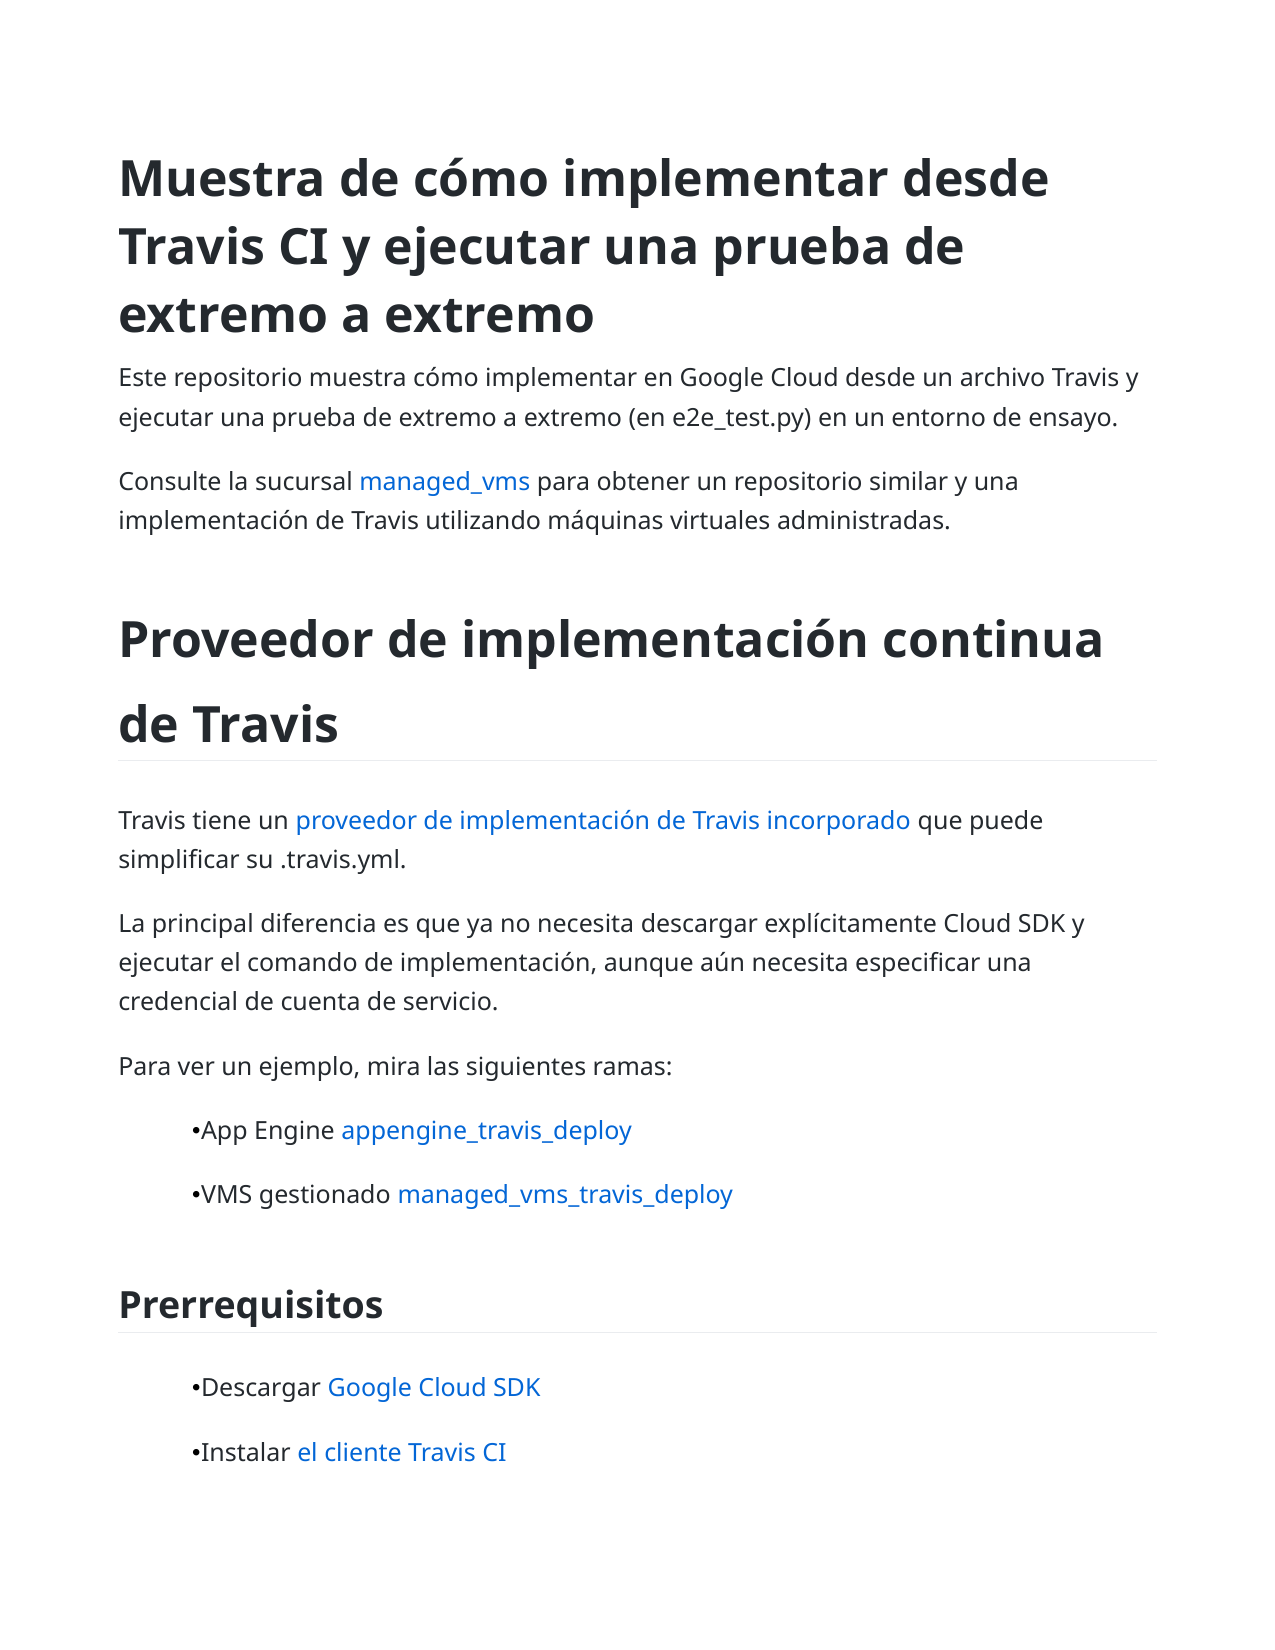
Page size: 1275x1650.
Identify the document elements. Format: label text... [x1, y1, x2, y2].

text Para ver un ejemplo, mira las siguientes ramas: [118, 1048, 1157, 1082]
text Este repositorio muestra cómo implementar en Google Cloud desde un archivo Travis y ejecutar una prueba de extremo a extremo (en e2e_test.py) en un entorno de ensayo. [118, 360, 1157, 433]
text Consulte la sucursal managed_vms para obtener un repositorio similar y una implementación de Travis utilizando máquinas virtuales administradas. [118, 463, 1157, 537]
text La principal diferencia es que ya no necesita descargar explícitamente Cloud SDK y ejecutar el comando de implementación, aunque aún necesita especificar una credencial de cuenta de servicio. [118, 906, 1157, 1018]
text Travis tiene un proveedor de implementación de Travis incorporado que puede simplificar su .travis.yml. [118, 802, 1157, 876]
subtitle Proveedor de implementación continua de Travis [118, 604, 1157, 760]
list App Engine appengine_travis_deploy [118, 1112, 1157, 1146]
list Descargar Google Cloud SDK [118, 1370, 1157, 1404]
subtitle Prerrequisitos [118, 1278, 1157, 1332]
list Instalar el cliente Travis CI [118, 1434, 1157, 1468]
subtitle Muestra de cómo implementar desde Travis CI y ejecutar una prueba de extremo a extremo [118, 143, 1157, 347]
list VMS gestionado managed_vms_travis_deploy [118, 1177, 1157, 1211]
